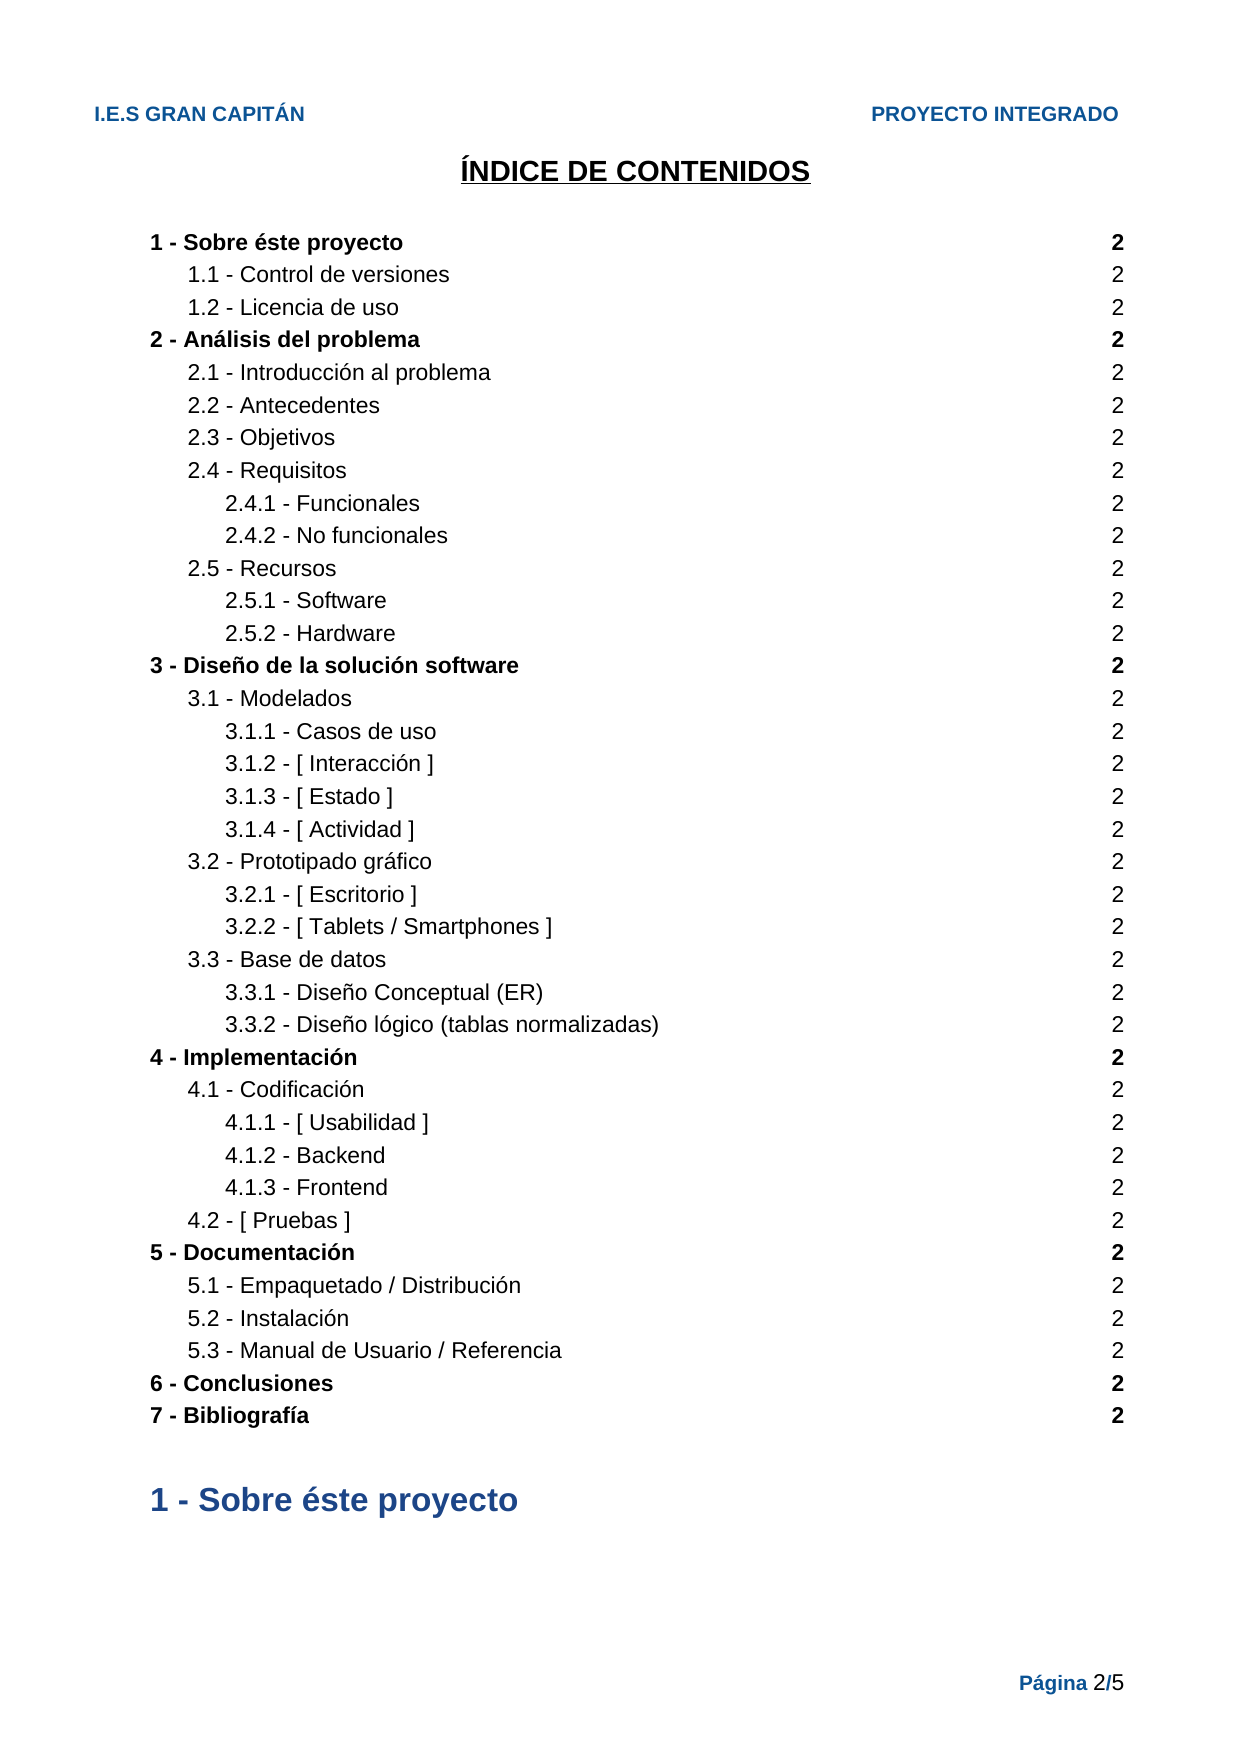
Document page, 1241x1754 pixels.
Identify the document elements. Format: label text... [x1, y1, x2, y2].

text 1.2 - Licencia de uso 2 [187, 294, 1124, 320]
text 5 - Documentación 2 [150, 1239, 1124, 1266]
text 3.1.4 - [ Actividad ] 2 [225, 816, 1124, 842]
text 2.4 - Requisitos 2 [187, 457, 1124, 483]
text 3.1 - Modelados 2 [187, 685, 1124, 711]
text 2.5.2 - Hardware 2 [225, 620, 1124, 646]
text 5.1 - Empaquetado / Distribución 2 [187, 1272, 1124, 1298]
text 3.3 - Base de datos 2 [187, 946, 1124, 972]
text 1 - Sobre éste proyecto 2 [150, 229, 1124, 255]
text 3.1.2 - [ Interacción ] 2 [225, 750, 1124, 777]
text 4 - Implementación 2 [150, 1044, 1124, 1070]
text 5.3 - Manual de Usuario / Referencia 2 [187, 1337, 1124, 1363]
text 3.2.2 - [ Tablets / Smartphones ] 2 [225, 913, 1124, 940]
text 2.5.1 - Software 2 [225, 587, 1124, 614]
text 2.5 - Recursos 2 [187, 555, 1124, 581]
text 1.1 - Control de versiones 2 [187, 261, 1124, 288]
text 3.2.1 - [ Escritorio ] 2 [225, 881, 1124, 907]
text 3.2 - Prototipado gráfico 2 [187, 848, 1124, 874]
text 2.4.2 - No funcionales 2 [225, 522, 1124, 548]
text 2 - Análisis del problema 2 [150, 326, 1124, 353]
text 3.1.3 - [ Estado ] 2 [225, 783, 1124, 809]
text 3.3.2 - Diseño lógico (tablas normalizadas) 2 [225, 1011, 1124, 1037]
text 3 - Diseño de la solución software 2 [150, 652, 1124, 679]
text 4.2 - [ Pruebas ] 2 [187, 1207, 1124, 1233]
text 7 - Bibliografía 2 [150, 1402, 1124, 1429]
text ÍNDICE DE CONTENIDOS [147, 154, 1124, 187]
text 3.3.1 - Diseño Conceptual (ER) 2 [225, 978, 1124, 1005]
text 2.2 - Antecedentes 2 [187, 392, 1124, 418]
text 4.1 - Codificación 2 [187, 1076, 1124, 1103]
text 2.4.1 - Funcionales 2 [225, 489, 1124, 516]
text 4.1.2 - Backend 2 [225, 1142, 1124, 1168]
text 4.1.3 - Frontend 2 [225, 1174, 1124, 1201]
text 4.1.1 - [ Usabilidad ] 2 [225, 1109, 1124, 1135]
subtitle 1 - Sobre éste proyecto [150, 1480, 1124, 1518]
text 2.1 - Introducción al problema 2 [187, 359, 1124, 385]
text 2.3 - Objetivos 2 [187, 424, 1124, 451]
text 5.2 - Instalación 2 [187, 1304, 1124, 1331]
text 6 - Conclusiones 2 [150, 1370, 1124, 1396]
text 3.1.1 - Casos de uso 2 [225, 718, 1124, 744]
